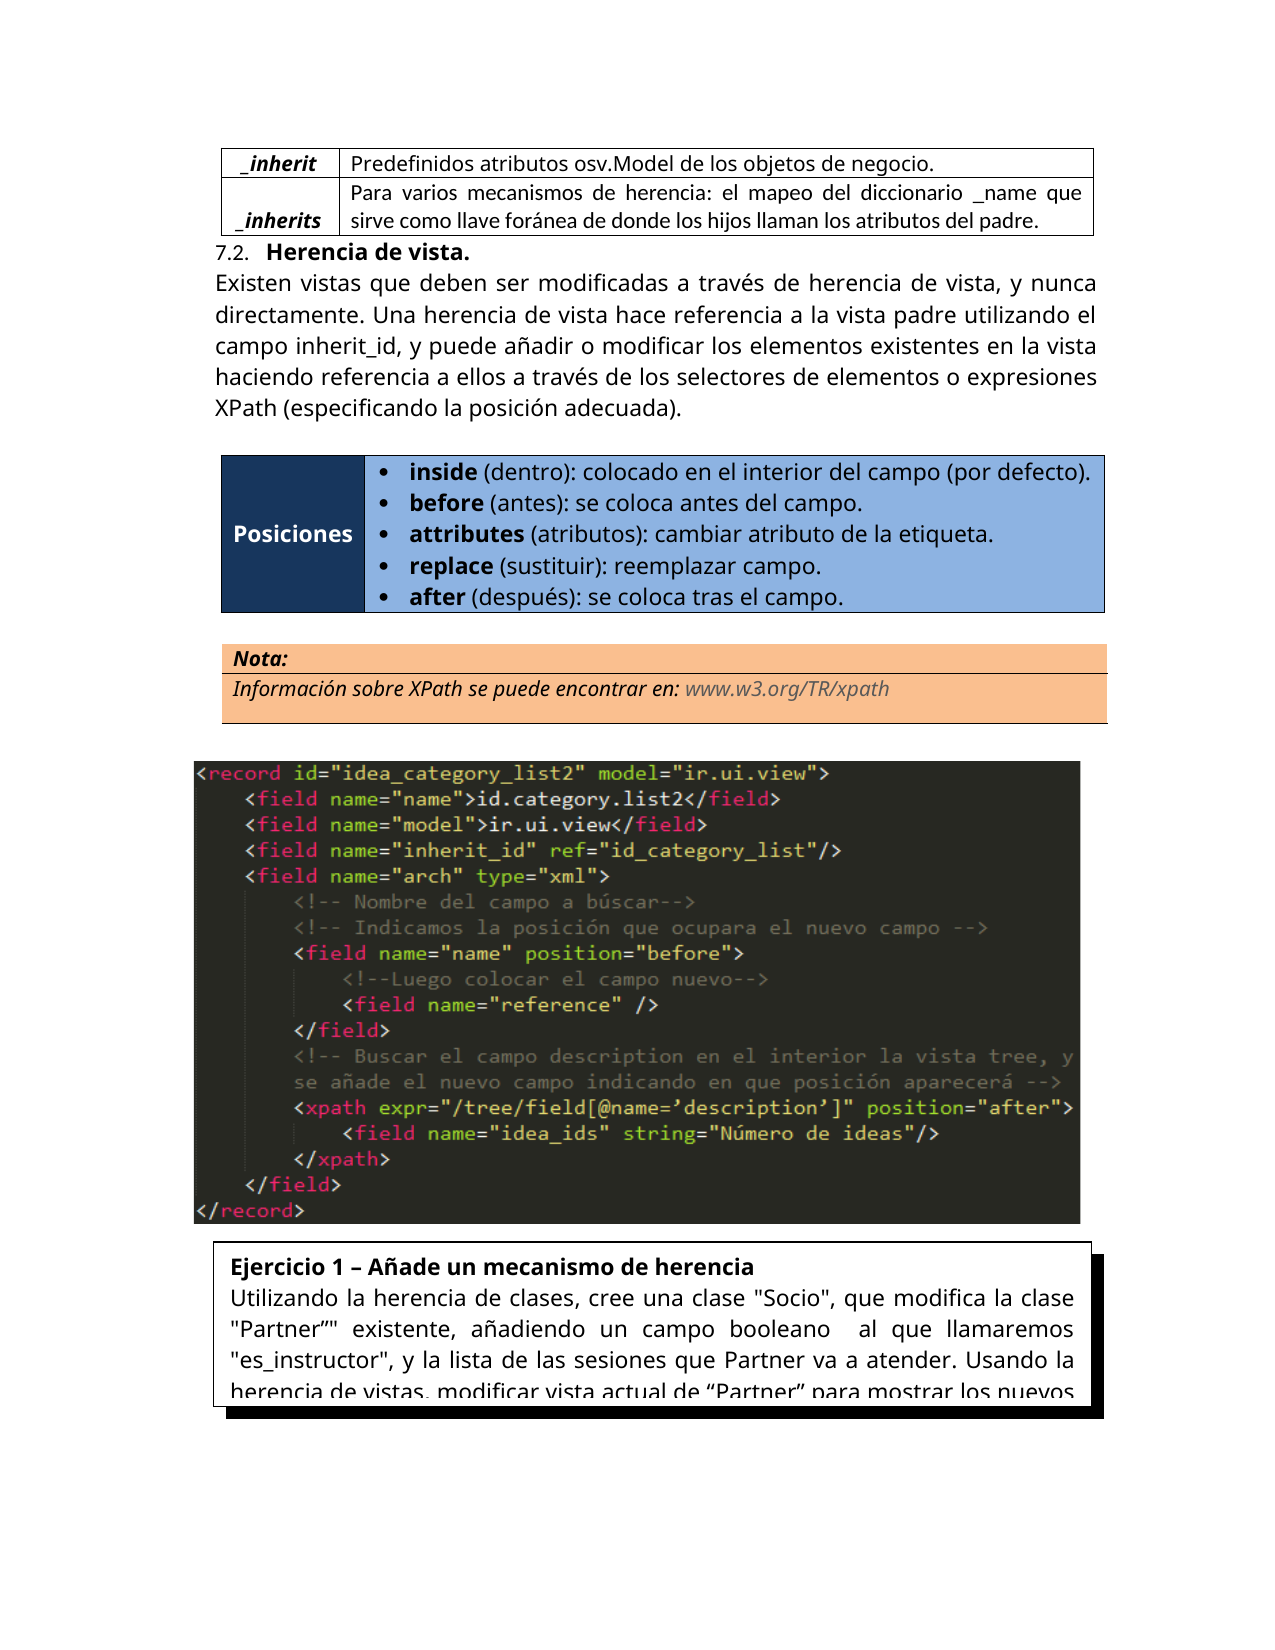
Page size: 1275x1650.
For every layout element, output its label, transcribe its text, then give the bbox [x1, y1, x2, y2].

table_header Predefinidos atributos osv.Model de los objetos de negocio. [340, 149, 1093, 177]
picture [193, 761, 1081, 1224]
list Existen vistas que deben ser modificadas a través de herencia de vista, y nunca directamente. Una herencia de vista hace referencia a la vista padre utilizando el campo inherit_id, y puede añadir o modificar los elementos existentes en la vista haciendo referencia a ellos a través de los selectores de elementos o expresiones XPath (especificando la posición adecuada). [215, 267, 1098, 423]
table_header Nota: [222, 644, 1107, 673]
text Utilizando la herencia de clases, cree una clase "Socio", que modifica la clase "Partner”" existente, añadiendo un campo booleano al que llamaremos "es_instructor", y la lista de las sesiones que Partner va a atender. Usando la herencia de vistas, modificar vista actual de “Partner” para mostrar los nuevos campos. [230, 1282, 1075, 1398]
table_header inside (dentro): colocado en el interior del campo (por defecto). before (antes): se coloca antes del campo. attributes (atributos): cambiar atributo de la etiqueta. replace (sustituir): reemplazar campo. after (después): se coloca tras el campo. [365, 456, 1104, 612]
text Ejercicio 1 – Añade un mecanismo de herencia [230, 1251, 1075, 1282]
table_header _inherit [222, 149, 339, 177]
table_cell _inherits [222, 178, 339, 235]
table_cell Información sobre XPath se puede encontrar en: www.w3.org/TR/xpath [222, 674, 1107, 723]
table_cell Para varios mecanismos de herencia: el mapeo del diccionario _name que sirve como llave foránea de donde los hijos llaman los atributos del padre. [340, 178, 1093, 235]
list Herencia de vista. [215, 236, 1098, 267]
table_header Posiciones [222, 456, 364, 612]
